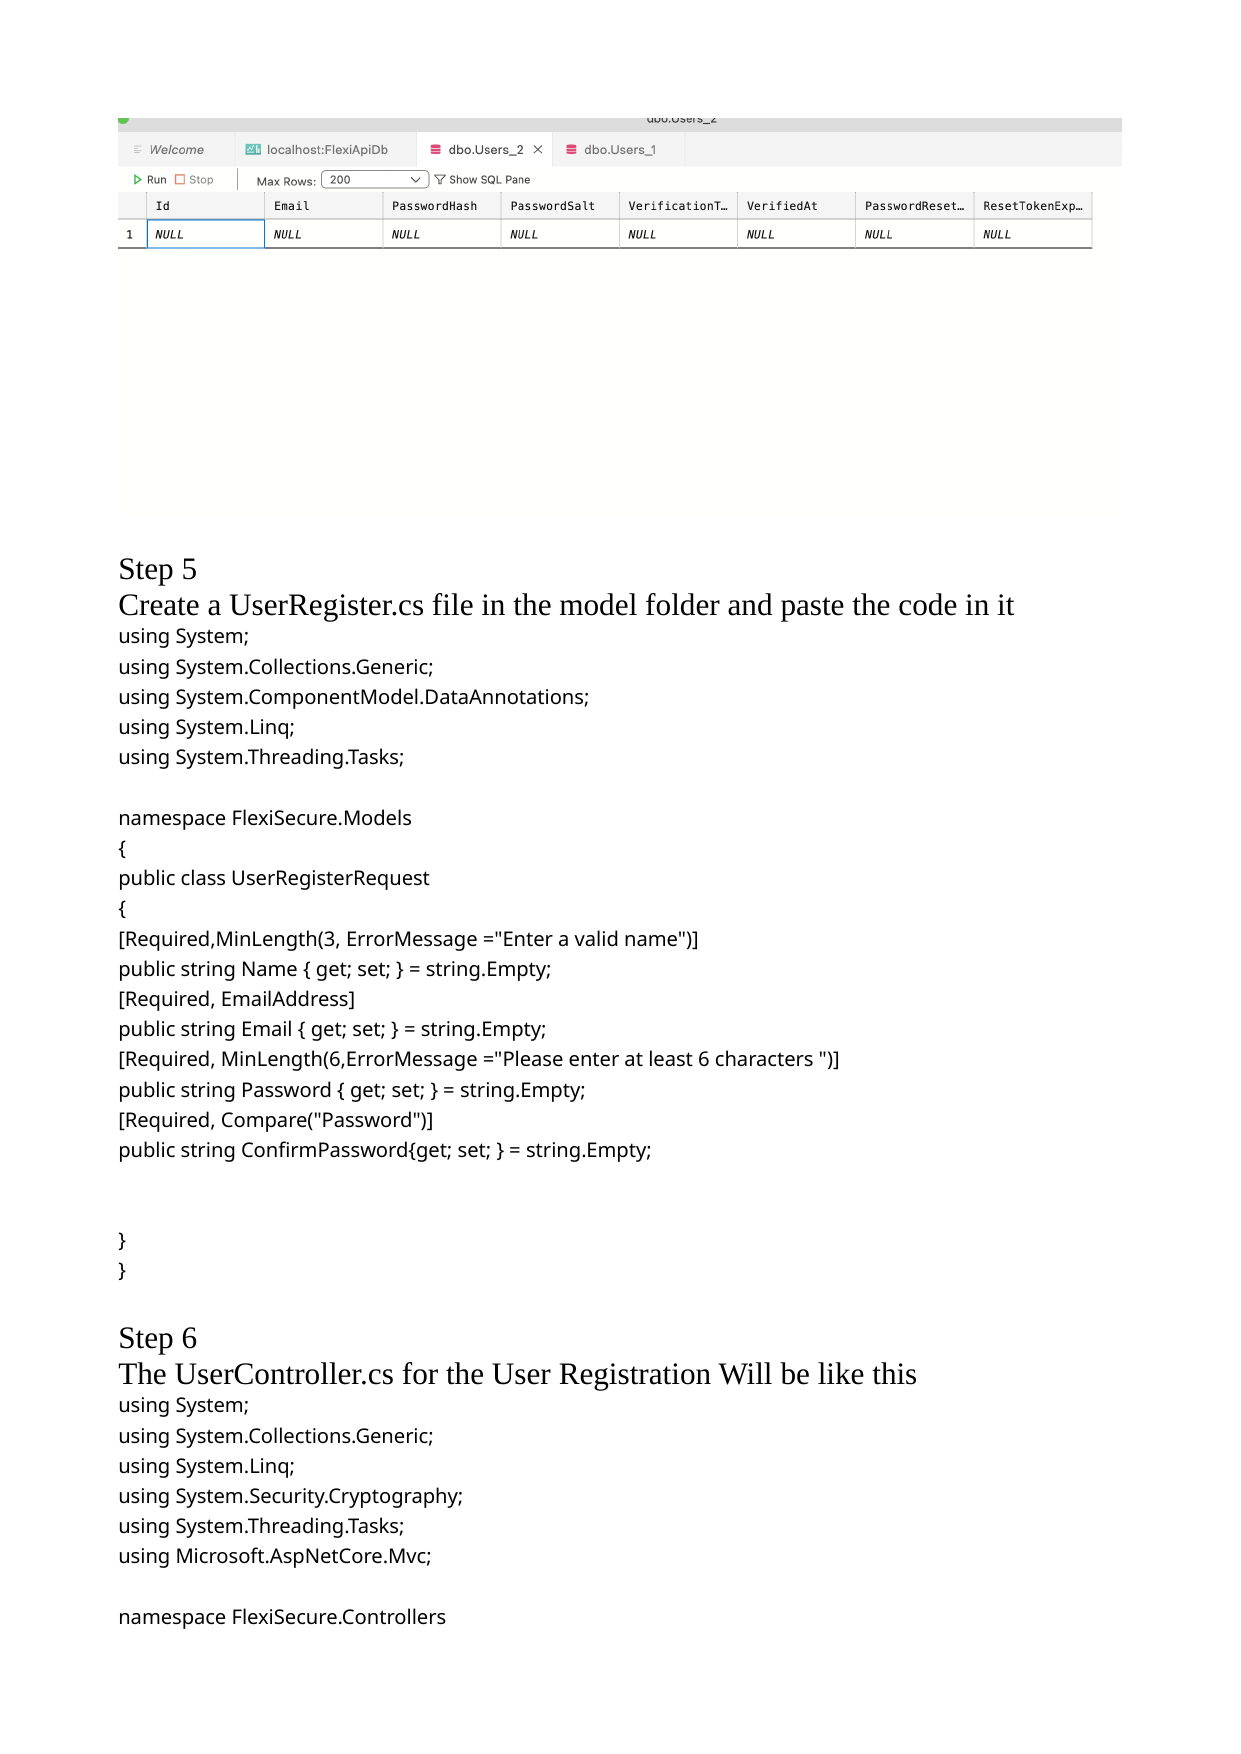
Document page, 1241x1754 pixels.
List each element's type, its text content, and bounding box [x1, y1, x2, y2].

text using System.Collections.Generic; [118, 1419, 1122, 1449]
text Step 5 [118, 551, 1122, 587]
picture [118, 118, 1123, 515]
text } [118, 1223, 1122, 1253]
text { [118, 831, 1122, 861]
text using System; [118, 1391, 1122, 1419]
text using System.Linq; [118, 710, 1122, 741]
text [Required, Compare("Password")] [118, 1103, 1122, 1133]
text using System.Threading.Tasks; [118, 1509, 1122, 1539]
text public string ConfirmPassword{get; set; } = string.Empty; [118, 1133, 1122, 1163]
text [Required, MinLength(6,ErrorMessage ="Please enter at least 6 characters ")] [118, 1043, 1122, 1073]
text [Required,MinLength(3, ErrorMessage ="Enter a valid name")] [118, 922, 1122, 952]
text public class UserRegisterRequest [118, 861, 1122, 892]
text using Microsoft.AspNetCore.Mvc; [118, 1539, 1122, 1570]
text using System.Security.Cryptography; [118, 1479, 1122, 1509]
text public string Email { get; set; } = string.Empty; [118, 1012, 1122, 1043]
text public string Password { get; set; } = string.Empty; [118, 1073, 1122, 1103]
text [Required, EmailAddress] [118, 982, 1122, 1012]
text using System; [118, 622, 1122, 650]
text using System.Threading.Tasks; [118, 741, 1122, 771]
text namespace FlexiSecure.Controllers [118, 1600, 1122, 1630]
text using System.Linq; [118, 1449, 1122, 1479]
text namespace FlexiSecure.Models [118, 801, 1122, 831]
text The UserController.cs for the User Registration Will be like this [118, 1355, 1122, 1391]
text using System.ComponentModel.DataAnnotations; [118, 680, 1122, 710]
text Create a UserRegister.cs file in the model folder and paste the code in it [118, 587, 1122, 622]
text using System.Collections.Generic; [118, 650, 1122, 680]
text { [118, 892, 1122, 922]
text } [118, 1253, 1122, 1283]
text Step 6 [118, 1319, 1122, 1355]
text public string Name { get; set; } = string.Empty; [118, 952, 1122, 982]
